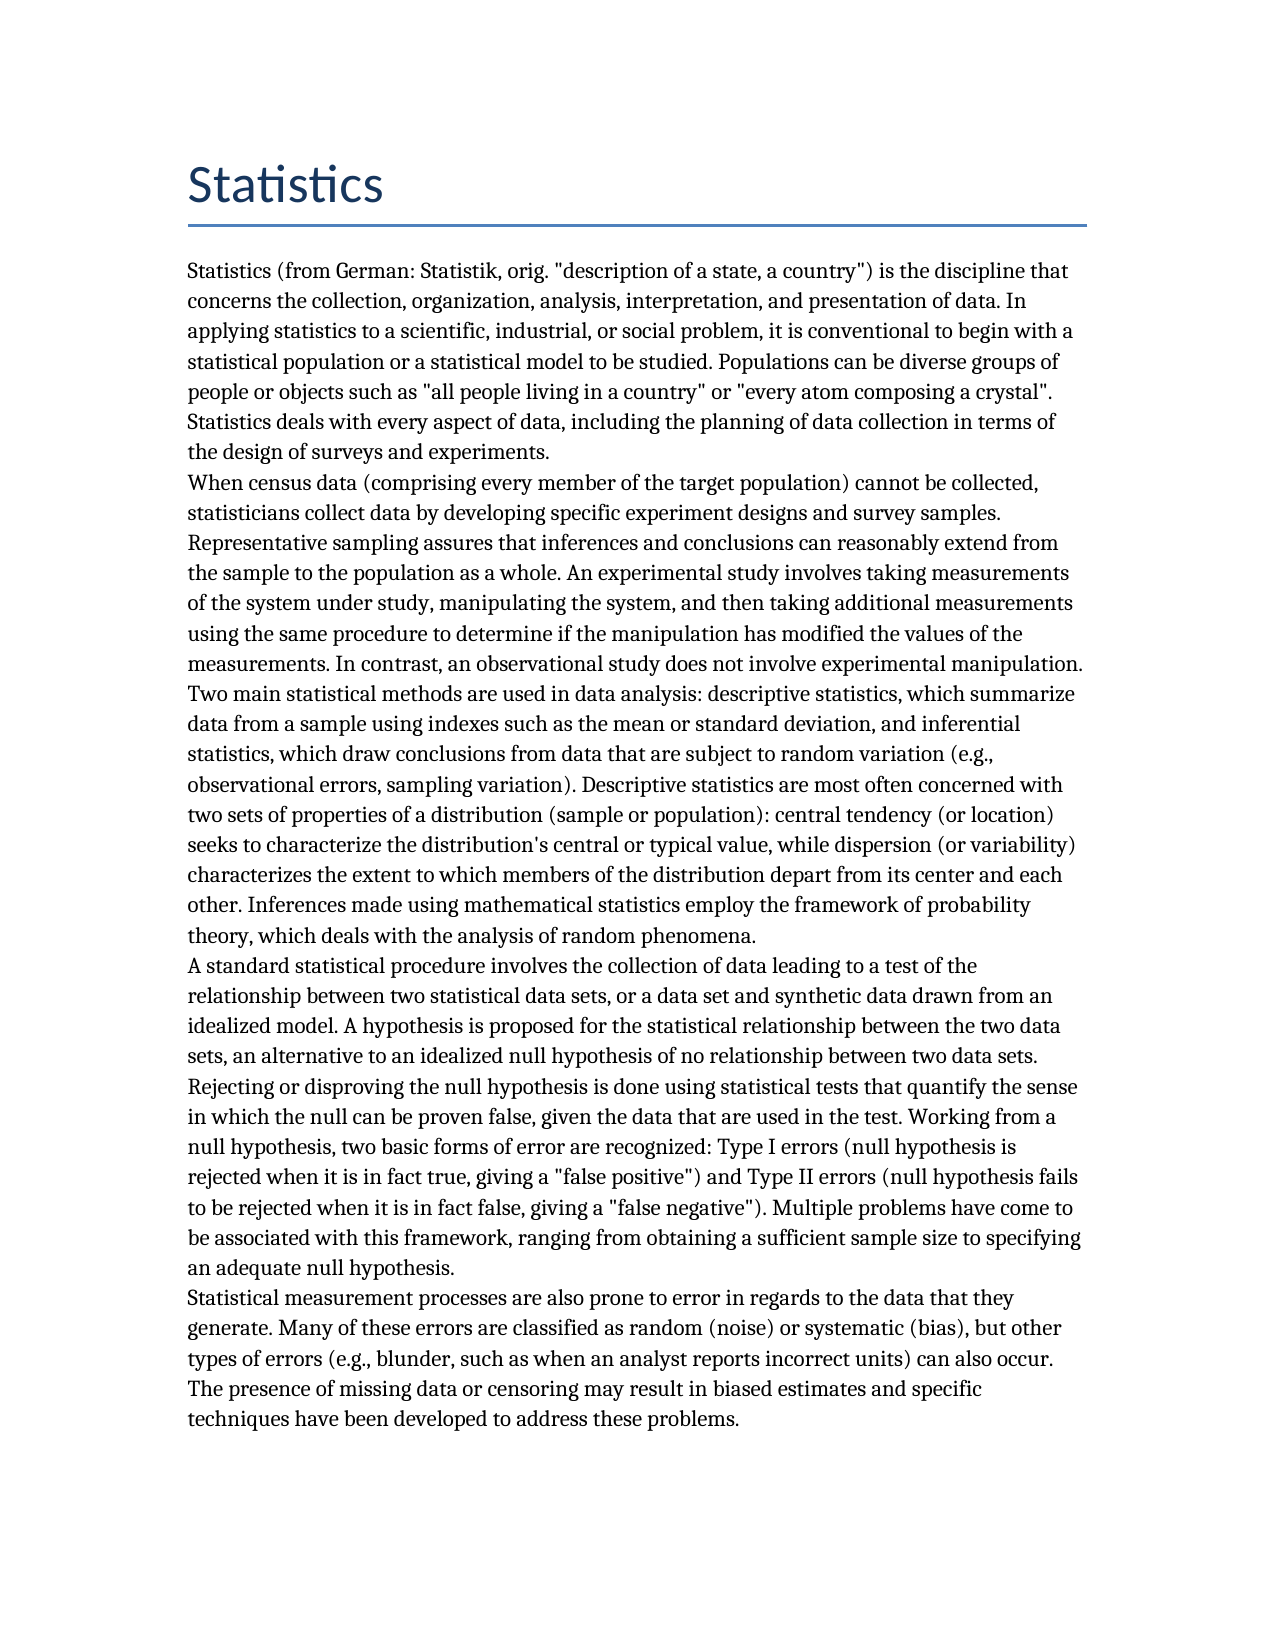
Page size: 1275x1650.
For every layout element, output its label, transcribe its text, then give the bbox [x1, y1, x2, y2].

text Statistics (from German: Statistik, orig. "description of a state, a country") is the discipline that concerns the collection, organization, analysis, interpretation, and presentation of data. In applying statistics to a scientific, industrial, or social problem, it is conventional to begin with a statistical population or a statistical model to be studied. Populations can be diverse groups of people or objects such as "all people living in a country" or "every atom composing a crystal". Statistics deals with every aspect of data, including the planning of data collection in terms of the design of surveys and experiments. When census data (comprising every member of the target population) cannot be collected, statisticians collect data by developing specific experiment designs and survey samples. Representative sampling assures that inferences and conclusions can reasonably extend from the sample to the population as a whole. An experimental study involves taking measurements of the system under study, manipulating the system, and then taking additional measurements using the same procedure to determine if the manipulation has modified the values of the measurements. In contrast, an observational study does not involve experimental manipulation. Two main statistical methods are used in data analysis: descriptive statistics, which summarize data from a sample using indexes such as the mean or standard deviation, and inferential statistics, which draw conclusions from data that are subject to random variation (e.g., observational errors, sampling variation). Descriptive statistics are most often concerned with two sets of properties of a distribution (sample or population): central tendency (or location) seeks to characterize the distribution's central or typical value, while dispersion (or variability) characterizes the extent to which members of the distribution depart from its center and each other. Inferences made using mathematical statistics employ the framework of probability theory, which deals with the analysis of random phenomena. A standard statistical procedure involves the collection of data leading to a test of the relationship between two statistical data sets, or a data set and synthetic data drawn from an idealized model. A hypothesis is proposed for the statistical relationship between the two data sets, an alternative to an idealized null hypothesis of no relationship between two data sets. Rejecting or disproving the null hypothesis is done using statistical tests that quantify the sense in which the null can be proven false, given the data that are used in the test. Working from a null hypothesis, two basic forms of error are recognized: Type I errors (null hypothesis is rejected when it is in fact true, giving a "false positive") and Type II errors (null hypothesis fails to be rejected when it is in fact false, giving a "false negative"). Multiple problems have come to be associated with this framework, ranging from obtaining a sufficient sample size to specifying an adequate null hypothesis. Statistical measurement processes are also prone to error in regards to the data that they generate. Many of these errors are classified as random (noise) or systematic (bias), but other types of errors (e.g., blunder, such as when an analyst reports incorrect units) can also occur. The presence of missing data or censoring may result in biased estimates and specific techniques have been developed to address these problems. [187, 258, 1087, 1432]
title Statistics [187, 150, 1087, 227]
